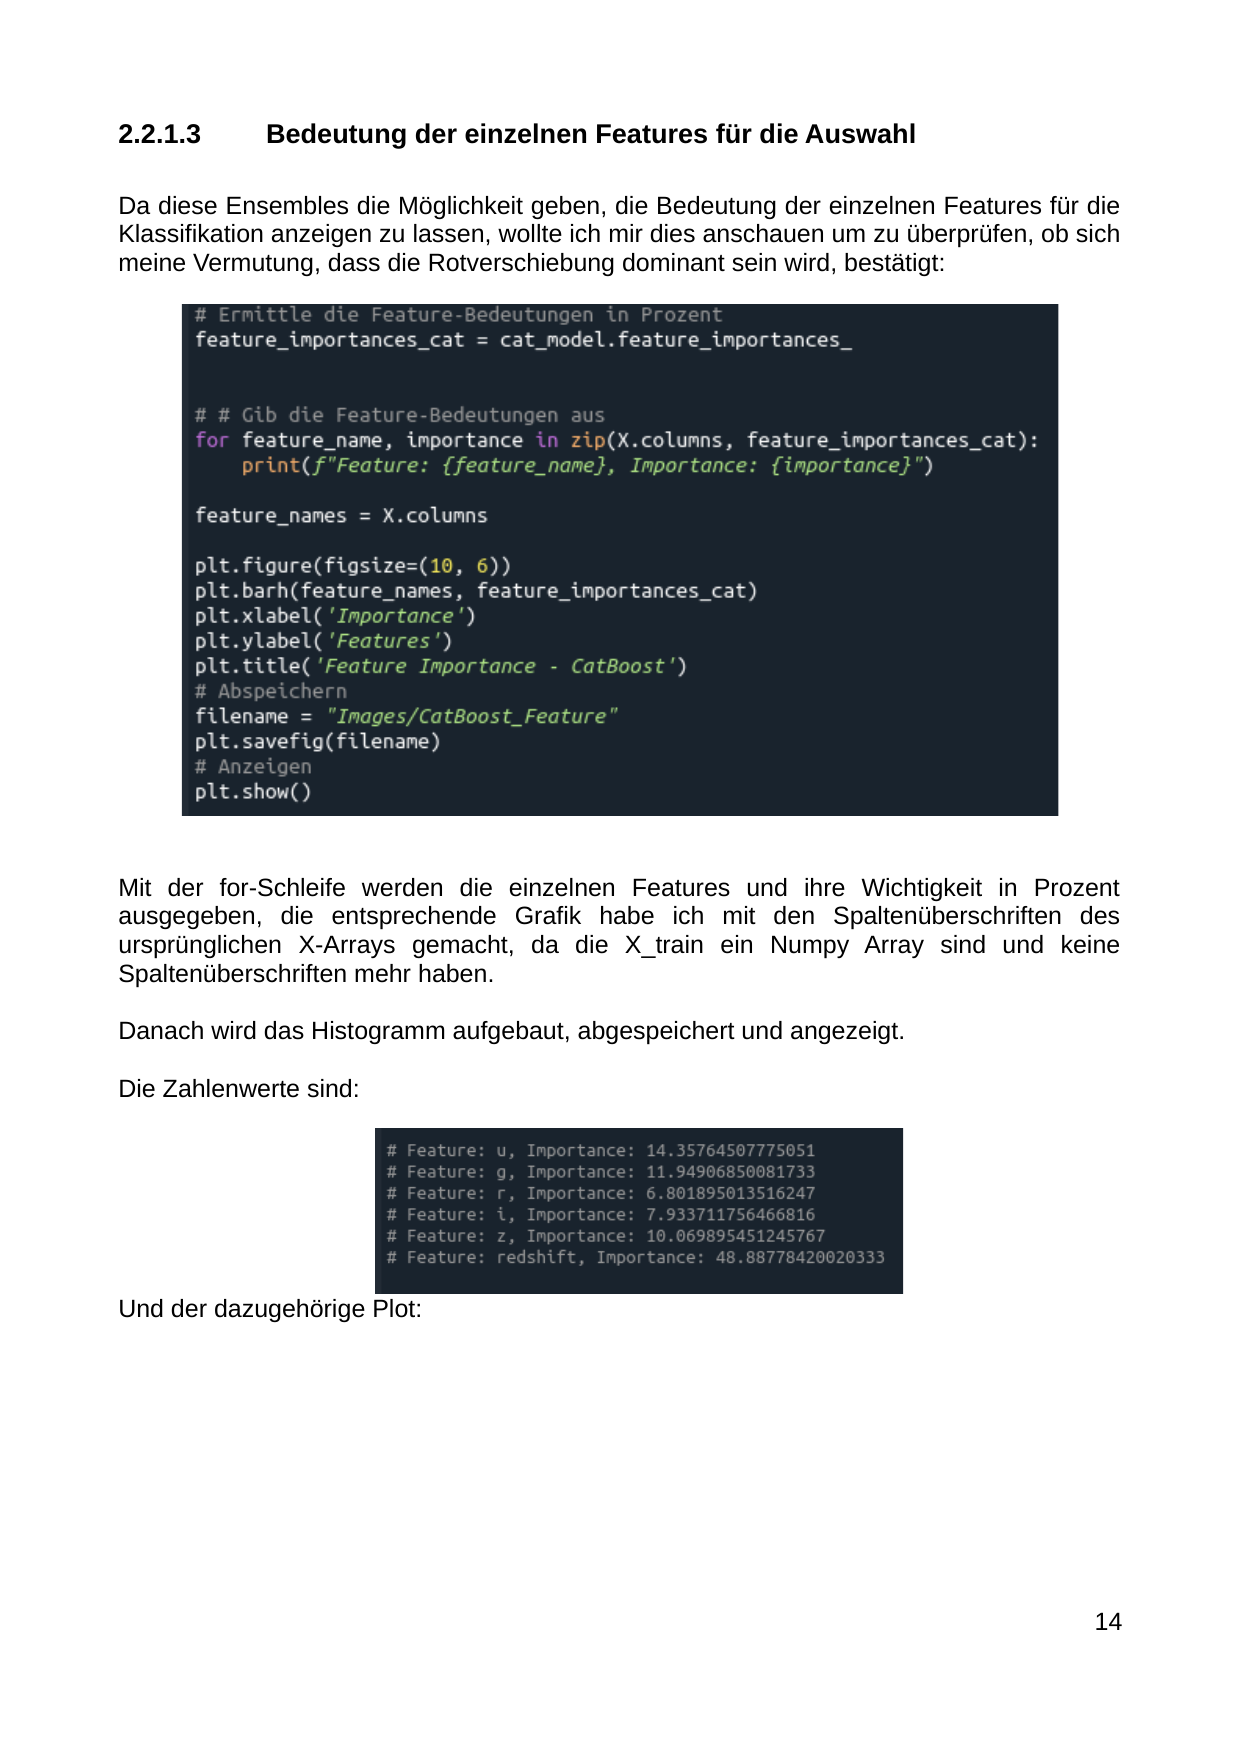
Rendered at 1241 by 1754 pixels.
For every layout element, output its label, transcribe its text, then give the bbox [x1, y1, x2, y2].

subtitle Bedeutung der einzelnen Features für die Auswahl [118, 118, 1122, 149]
text Danach wird das Histogramm aufgebaut, abgespeichert und angezeigt. [118, 1016, 1122, 1045]
picture [375, 1128, 904, 1294]
picture [181, 304, 1059, 816]
text Und der dazugehörige Plot: [118, 1294, 1122, 1323]
text Da diese Ensembles die Möglichkeit geben, die Bedeutung der einzelnen Features für die Klassifikation anzeigen zu lassen, wollte ich mir dies anschauen um zu überprüfen, ob sich meine Vermutung, dass die Rotverschiebung dominant sein wird, bestätigt: [118, 191, 1122, 277]
text Mit der for-Schleife werden die einzelnen Features und ihre Wichtigkeit in Prozent ausgegeben, die entsprechende Grafik habe ich mit den Spaltenüberschriften des ursprünglichen X-Arrays gemacht, da die X_train ein Numpy Array sind und keine Spaltenüberschriften mehr haben. [118, 873, 1122, 988]
text Die Zahlenwerte sind: [118, 1074, 1122, 1103]
